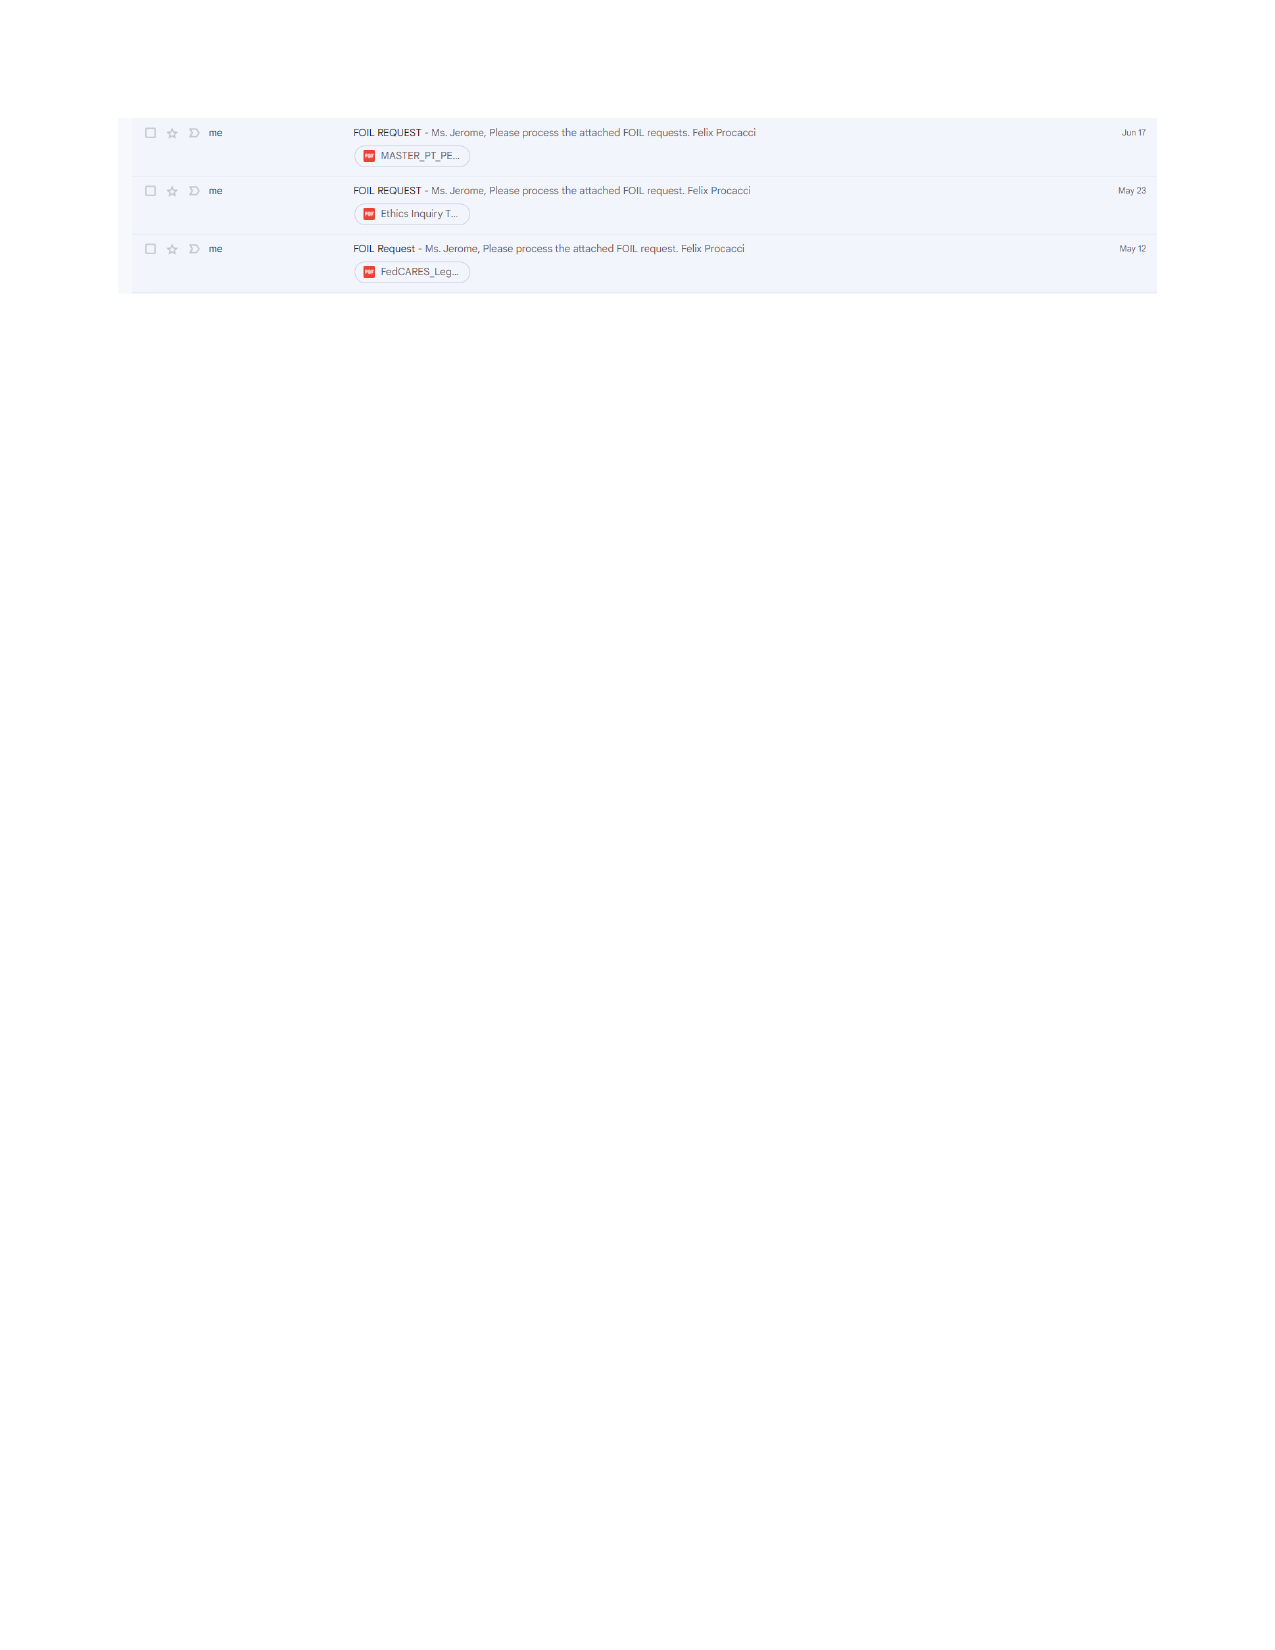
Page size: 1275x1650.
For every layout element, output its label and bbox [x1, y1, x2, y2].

picture [118, 118, 1157, 294]
